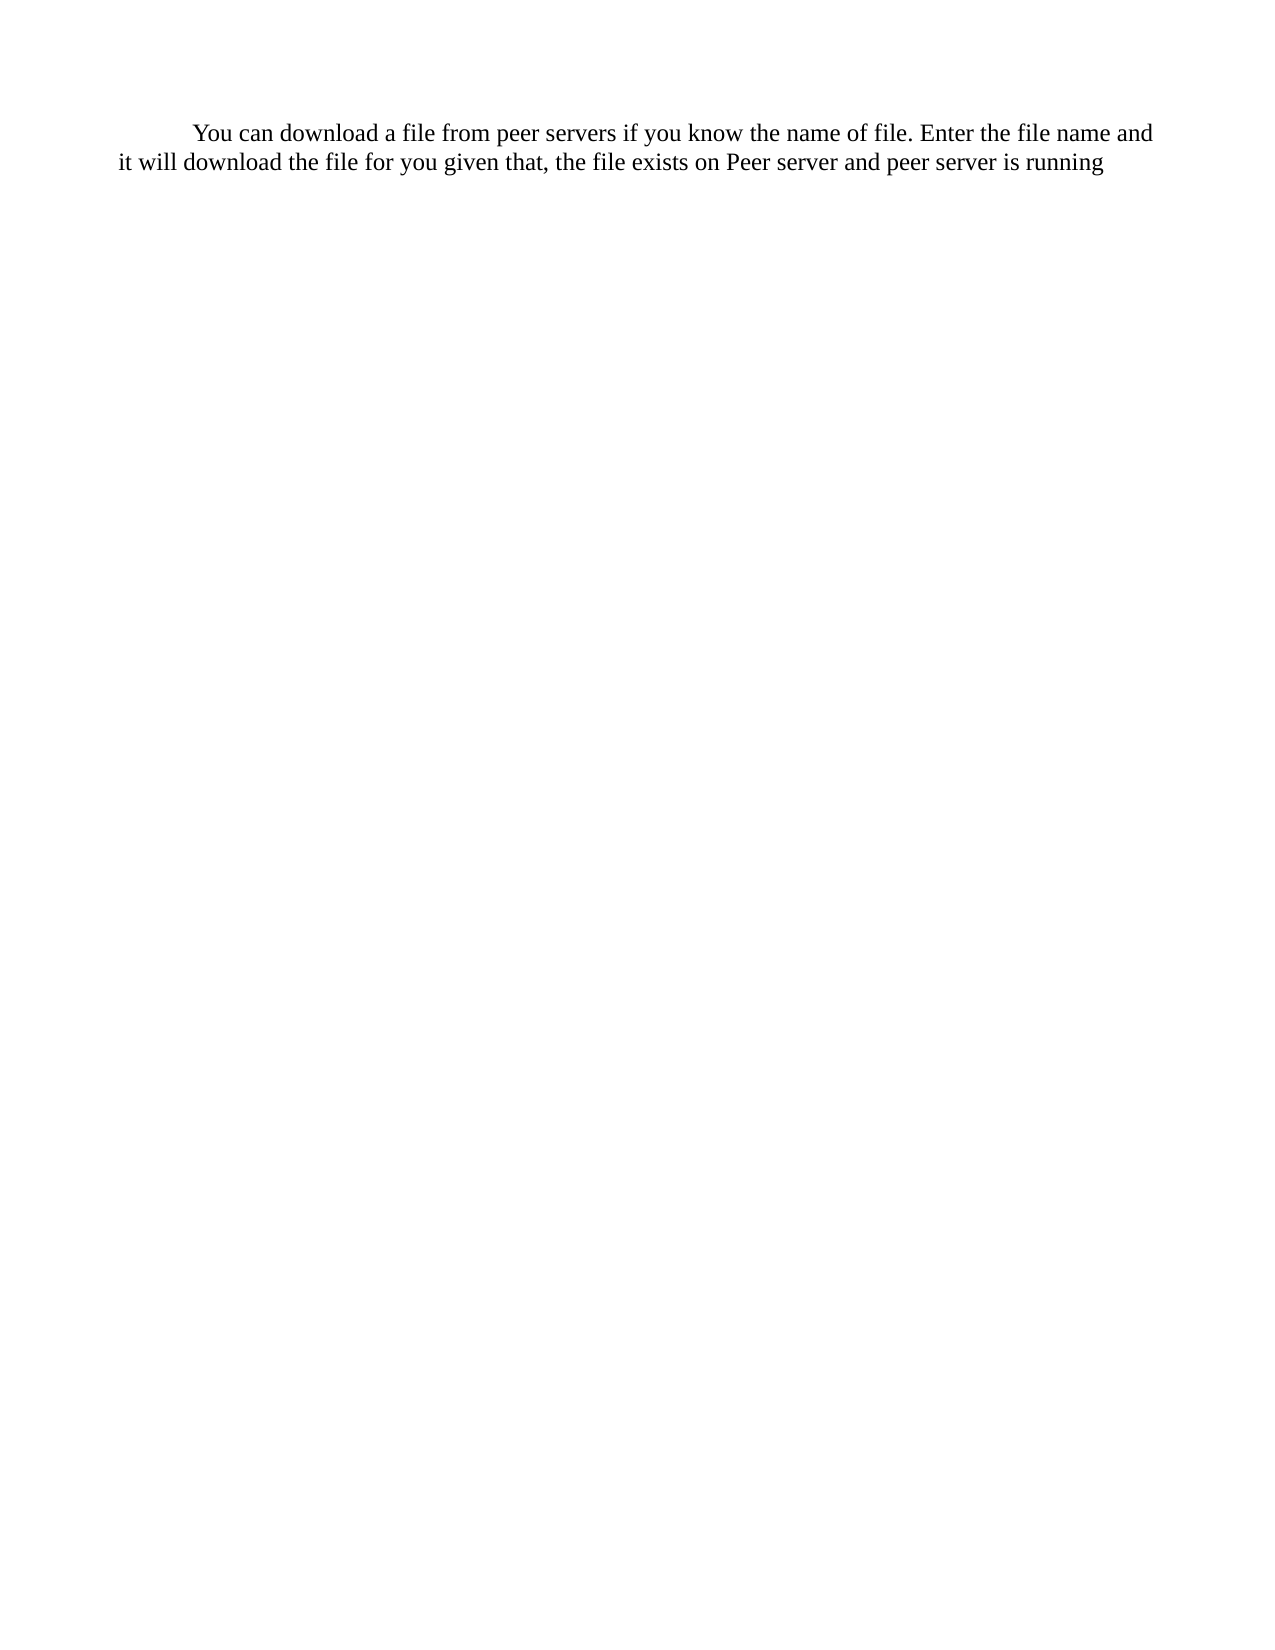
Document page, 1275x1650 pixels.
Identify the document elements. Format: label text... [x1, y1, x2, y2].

text You can download a file from peer servers if you know the name of file. Enter the file name and it will download the file for you given that, the file exists on Peer server and peer server is running [118, 118, 1157, 176]
